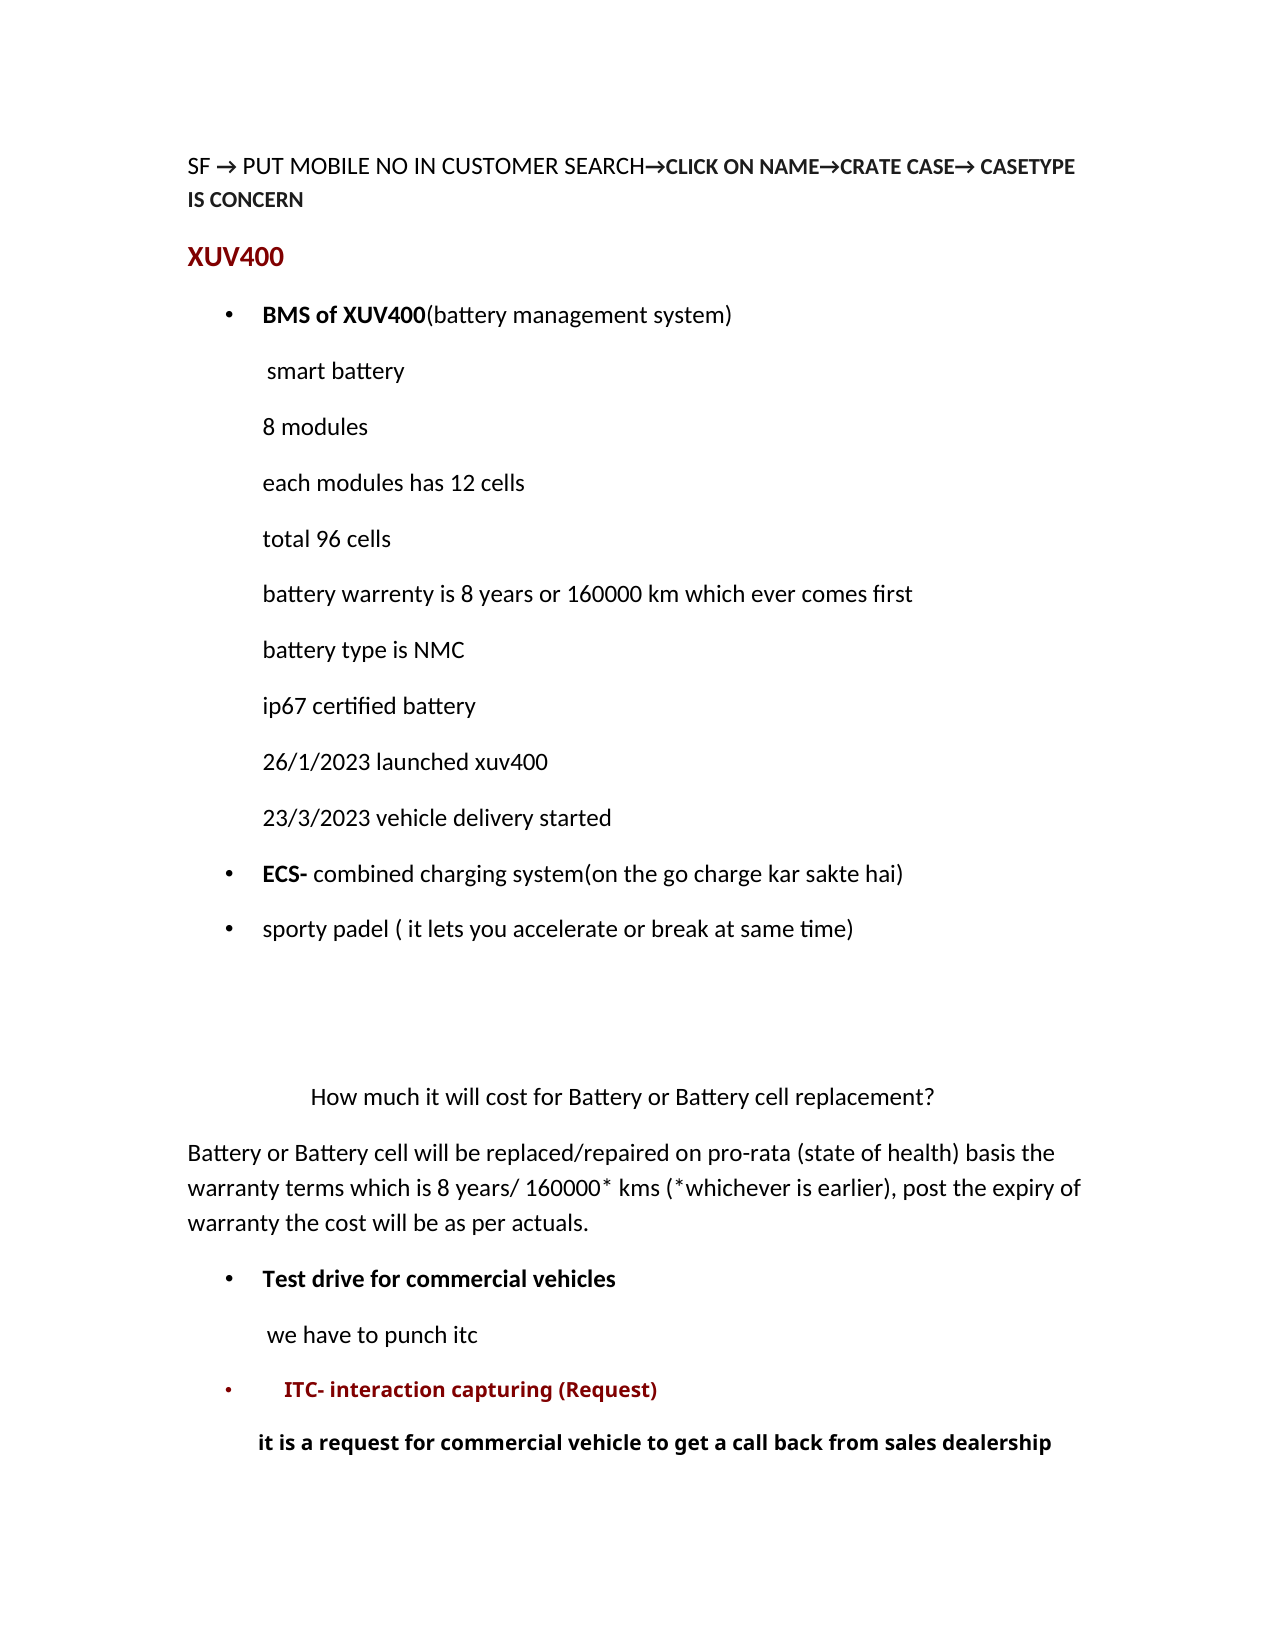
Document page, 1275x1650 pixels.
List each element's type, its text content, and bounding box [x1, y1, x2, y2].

text XUV400 [187, 238, 1087, 273]
text 23/3/2023 vehicle delivery started [262, 802, 1087, 832]
list BMS of XUV400(battery management system) [225, 299, 1087, 330]
text each modules has 12 cells [262, 467, 1087, 497]
list ECS- combined charging system(on the go charge kar sakte hai) [225, 858, 1087, 888]
text 8 modules [262, 411, 1087, 442]
list sporty padel ( it lets you accelerate or break at same time) [225, 914, 1087, 944]
text ip67 certified battery [262, 690, 1087, 721]
text total 96 cells [262, 523, 1087, 553]
text 26/1/2023 launched xuv400 [262, 746, 1087, 777]
text Battery or Battery cell will be replaced/repaired on pro-rata (state of health) basis the warranty terms which is 8 years/ 160000* kms (*whichever is earlier), post the expiry of warranty the cost will be as per actuals. [187, 1137, 1087, 1238]
list Test drive for commercial vehicles [225, 1263, 1087, 1293]
text DATC DATC How much it will cost for Battery or Battery cell replacement? [187, 1081, 1087, 1112]
text SF → PUT MOBILE NO IN CUSTOMER SEARCH→CLICK ON NAME→CRATE CASE→ CASETYPE IS CONCERN [187, 150, 1087, 213]
list ITC- interaction capturing (Request) [225, 1375, 1087, 1403]
text smart battery [187, 355, 1087, 386]
text we have to punch itc [187, 1319, 1087, 1349]
text it is a request for commercial vehicle to get a call back from sales dealership [187, 1428, 1087, 1457]
text battery warrenty is 8 years or 160000 km which ever comes first [262, 579, 1087, 609]
text battery type is NMC [262, 634, 1087, 665]
